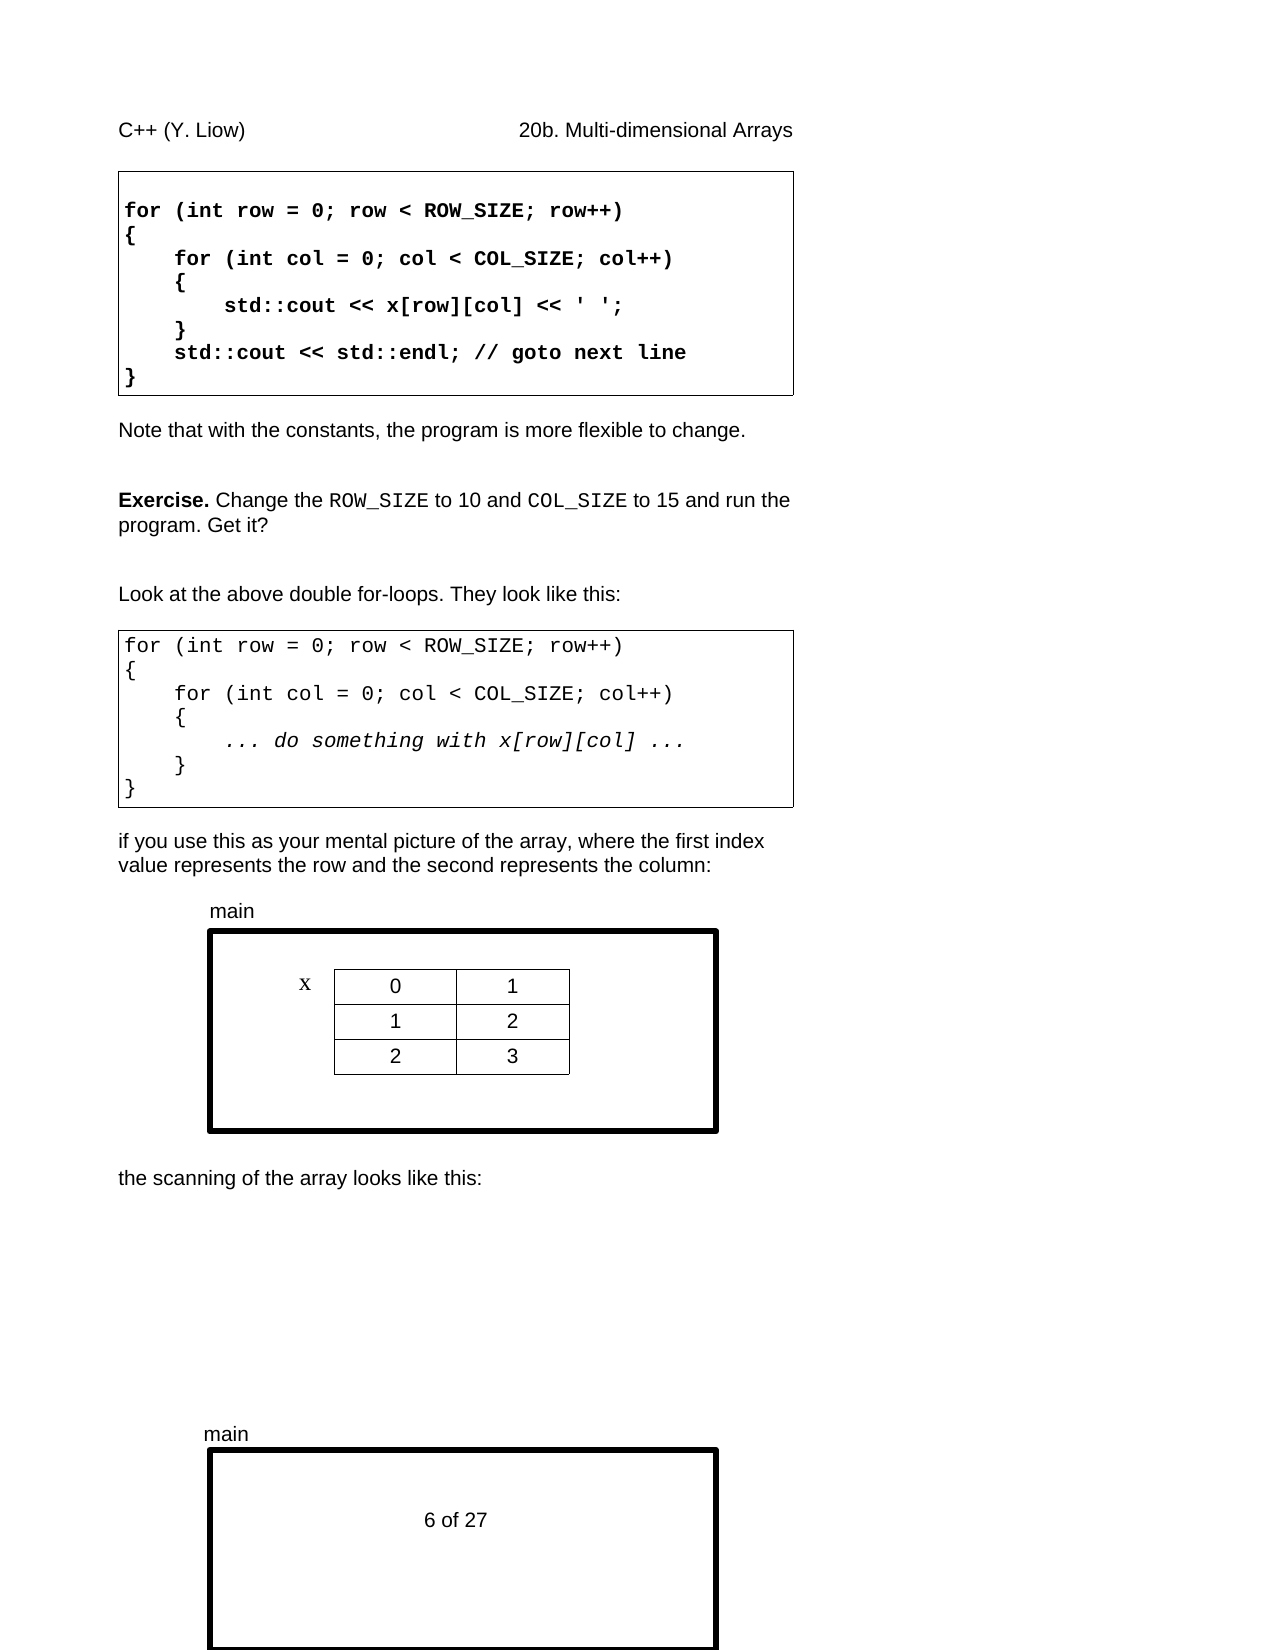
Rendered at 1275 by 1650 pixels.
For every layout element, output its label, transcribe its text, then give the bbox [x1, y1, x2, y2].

text the scanning of the array looks like this: [118, 1167, 793, 1190]
text Note that with the constants, the program is more flexible to change. [118, 418, 793, 442]
text Exercise. Change the ROW_SIZE to 10 and COL_SIZE to 15 and run the program. Get it? [118, 488, 793, 537]
table_header for (int row = 0; row < ROW_SIZE; row++) { for (int col = 0; col < COL_SIZE; col++) { std::cout << x[row][col] << ' '; } std::cout << std::endl; // goto next line } [119, 172, 793, 395]
text main [118, 1422, 793, 1445]
text main [118, 899, 793, 923]
table_cell 2 [335, 1040, 456, 1074]
table_cell 2 [457, 1005, 569, 1039]
text Look at the above double for-loops. They look like this: [118, 583, 793, 606]
table_header 1 [457, 970, 569, 1004]
table_cell 1 [335, 1005, 456, 1039]
text if you use this as your mental picture of the array, where the first index value represents the row and the second represents the column: [118, 830, 793, 876]
table_header for (int row = 0; row < ROW_SIZE; row++) { for (int col = 0; col < COL_SIZE; col++) { ... do something with x[row][col] ... } } [119, 631, 793, 807]
table_cell 3 [457, 1040, 569, 1074]
table_header 0 [335, 970, 456, 1004]
